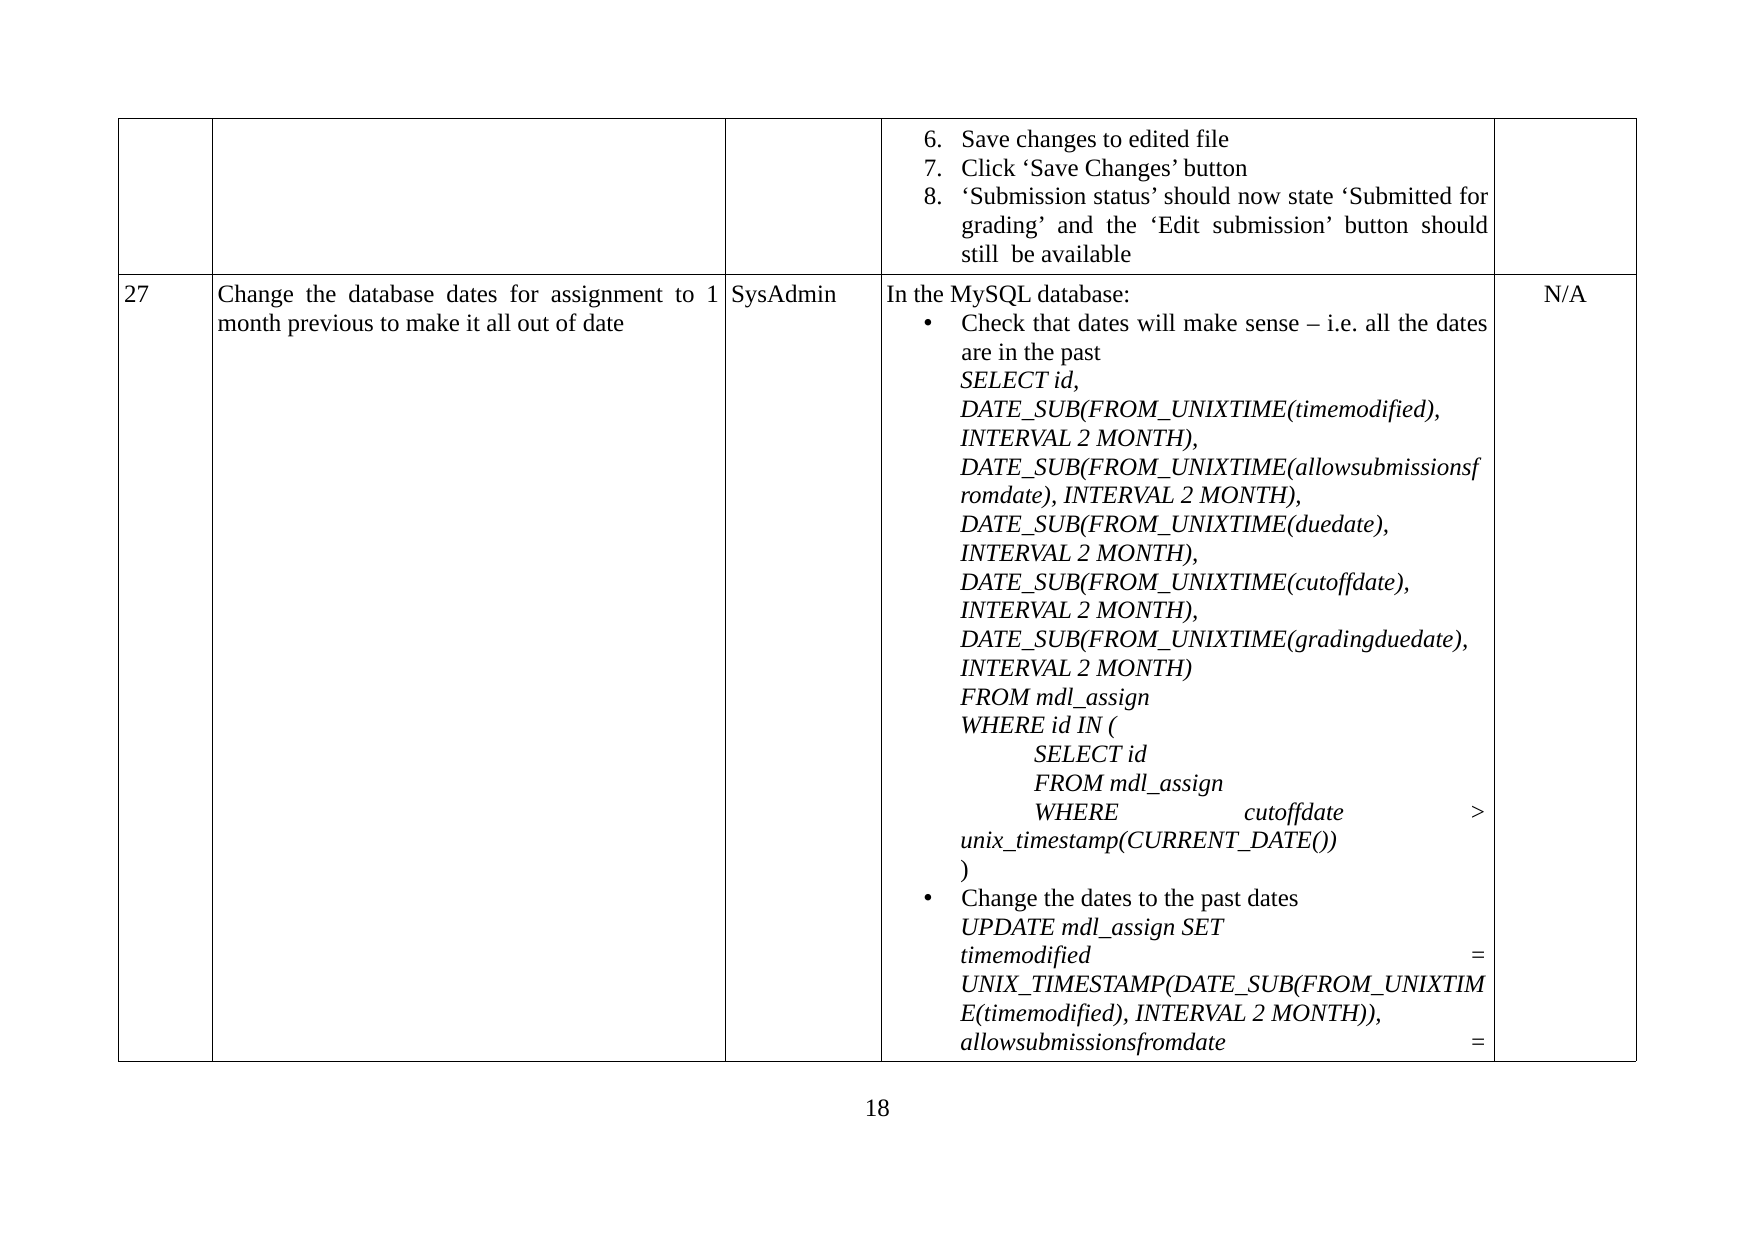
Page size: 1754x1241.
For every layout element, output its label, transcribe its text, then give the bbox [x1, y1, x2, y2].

table_cell 27 [119, 275, 212, 1061]
table_cell [1495, 119, 1636, 273]
table_cell [213, 119, 725, 273]
table_cell N/A [1495, 275, 1636, 1061]
table_cell Change the database dates for assignment to 1 month previous to make it all out of date [213, 275, 725, 1061]
table_cell In the MySQL database: Check that dates will make sense – i.e. all the dates are in the past SELECT id, DATE_SUB(FROM_UNIXTIME(timemodified), INTERVAL 2 MONTH), DATE_SUB(FROM_UNIXTIME(allowsubmissionsfromdate), INTERVAL 2 MONTH), DATE_SUB(FROM_UNIXTIME(duedate), INTERVAL 2 MONTH), DATE_SUB(FROM_UNIXTIME(cutoffdate), INTERVAL 2 MONTH), DATE_SUB(FROM_UNIXTIME(gradingduedate), INTERVAL 2 MONTH) FROM mdl_assign WHERE id IN ( SELECT id FROM mdl_assign WHERE cutoffdate > unix_timestamp(CURRENT_DATE()) ) Change the dates to the past dates UPDATE mdl_assign SET timemodified = UNIX_TIMESTAMP(DATE_SUB(FROM_UNIXTIME(timemodified), INTERVAL 2 MONTH)), allowsubmissionsfromdate = UNIX_TIMESTAMP(DATE_SUB(FROM_UNIXTIME(allowsubmissionsfromdate), INTERVAL 2 MONTH)), duedate = UNIX_TIMESTAMP(DATE_SUB(FROM_UNIXTIME(duedate), INTERVAL 2 MONTH)), cutoffdate = UNIX_TIMESTAMP(DATE_SUB(FROM_UNIXTIME(cutoffdate), INTERVAL 2 MONTH)), gradingduedate = UNIX_TIMESTAMP(DATE_SUB(FROM_UNIXTIME(gradingduedate), INTERVAL 2 MONTH)) WHERE id IN ($ID) Change the submissions dates as well UPDATE `mdl_assign_submission` SET timemodified = UNIX_TIMESTAMP(DATE_SUB(FROM_UNIXTIME(timemodified), INTERVAL 2 MONTH)), timecreated = UNIX_TIMESTAMP(DATE_SUB(FROM_UNIXTIME(timecreated), INTERVAL 2 MONTH)) WHERE assignment IN ($ID) AND status LIKE 'submitted'; Run Moodle cron sudo -u www-data php admin/cli/cron.php [882, 275, 1494, 1061]
table_cell [119, 119, 212, 273]
table_cell Navigate to Course Click on ‘Individual – Click To Submit + Past By Date + Grant Extension’ Assignment ‘Submission status’ should say ‘No attempt’ and there should be a ‘Extension due date’ row with the relevant date Click on ‘Add submission’ button Edit the Collabora wordprocessor document Save changes to edited file Click ‘Save Changes’ button ‘Submission status’ should now state ‘Submitted for grading’ and the ‘Edit submission’ button should still be available [882, 119, 1494, 273]
table_cell SysAdmin [726, 275, 881, 1061]
table_cell [726, 119, 881, 273]
